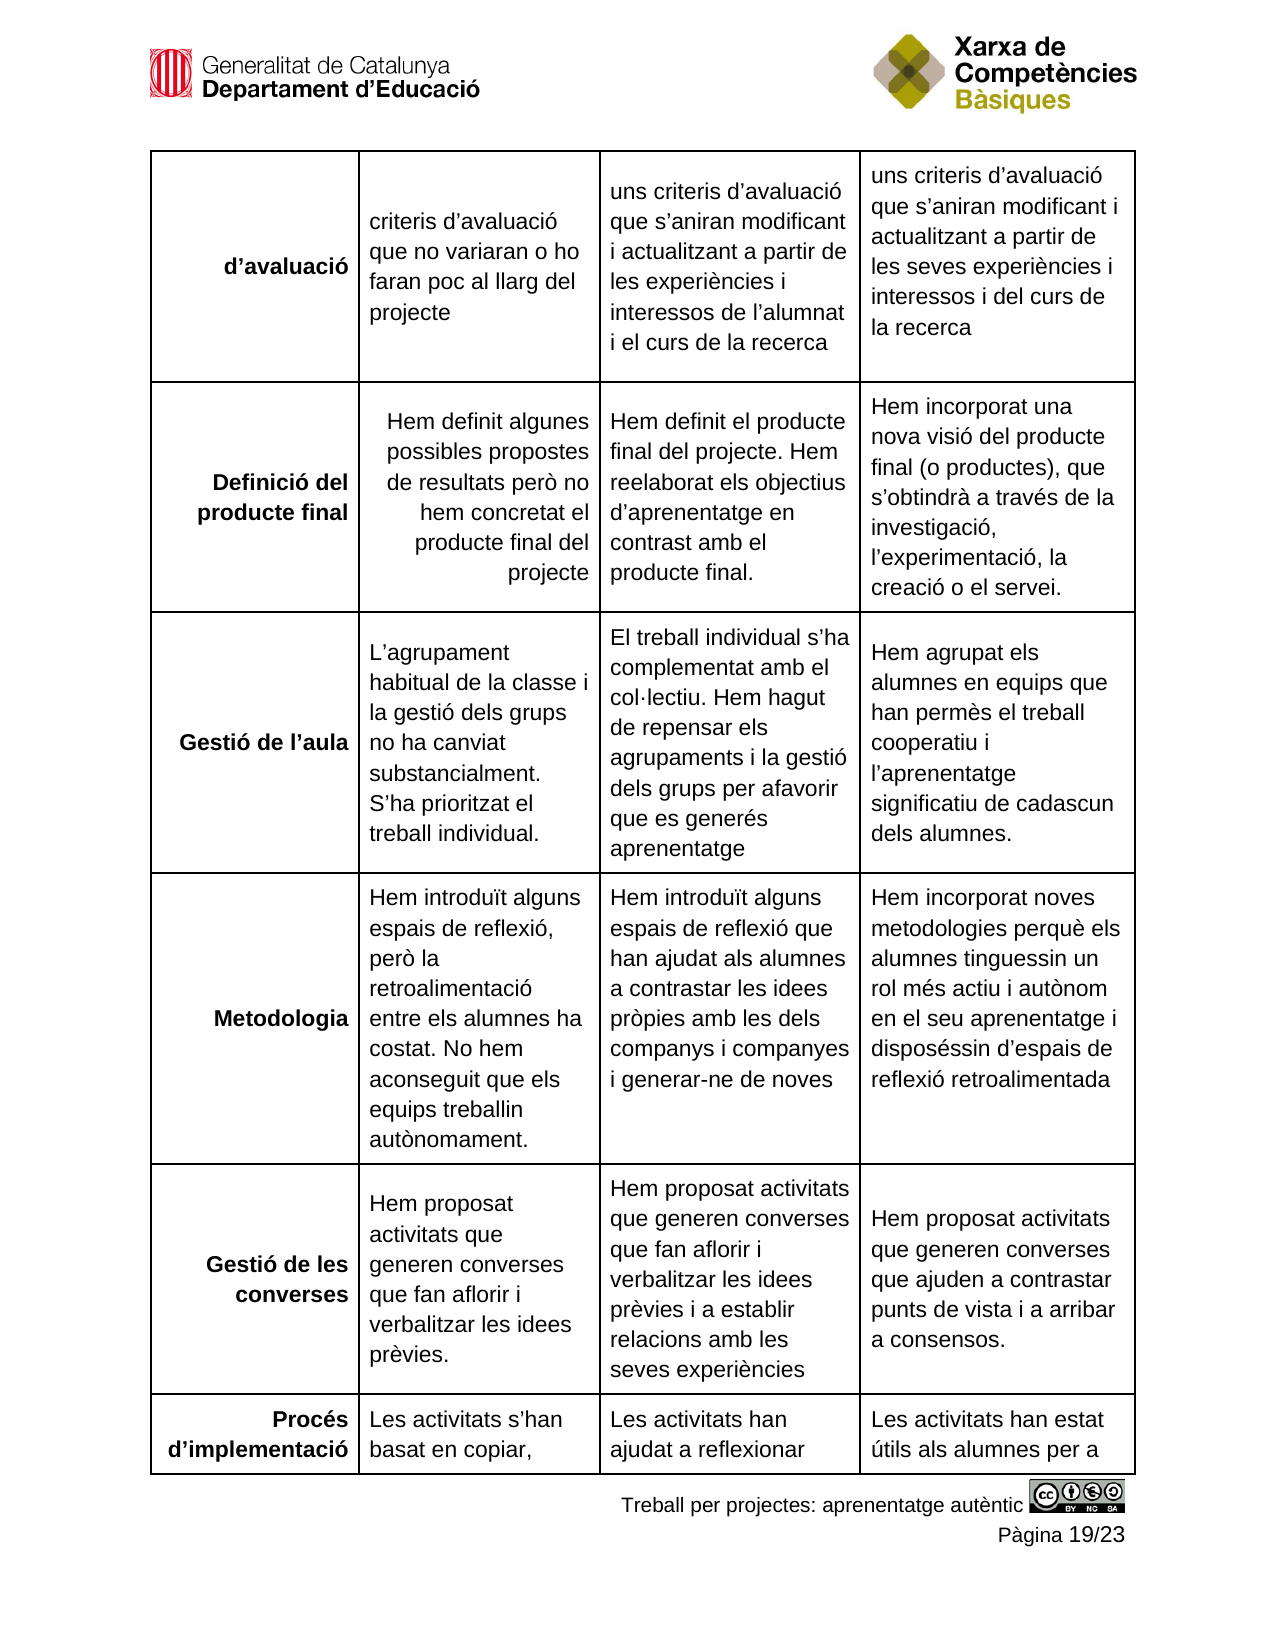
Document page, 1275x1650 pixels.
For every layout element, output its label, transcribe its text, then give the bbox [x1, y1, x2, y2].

table_cell Hem incorporat una nova visió del producte final (o productes), que s’obtindrà a través de la investigació, l’experimentació, la creació o el servei. [861, 383, 1134, 611]
table_cell Hem introduït alguns espais de reflexió que han ajudat als alumnes a contrastar les idees pròpies amb les dels companys i companyes i generar-ne de noves [601, 874, 859, 1163]
table_cell Definició del producte final [152, 383, 358, 611]
table_cell d’avaluació [152, 152, 358, 381]
table_cell Hem proposat activitats que generen converses que fan aflorir i verbalitzar les idees prèvies i a establir relacions amb les seves experiències [601, 1165, 859, 1393]
table_cell uns criteris d’avaluació que s’aniran modificant i actualitzant a partir de les experiències i interessos de l’alumnat i el curs de la recerca [601, 152, 859, 381]
table_cell Hem proposat activitats que generen converses que ajuden a contrastar punts de vista i a arribar a consensos. [861, 1165, 1134, 1393]
table_cell Hem definit algunes possibles propostes de resultats però no hem concretat el producte final del projecte [360, 383, 599, 611]
picture [873, 28, 1148, 129]
table_cell uns criteris d’avaluació que s’aniran modificant i actualitzant a partir de les seves experiències i interessos i del curs de la recerca [861, 152, 1134, 381]
table_cell Hem agrupat els alumnes en equips que han permès el treball cooperatiu i l’aprenentatge significatiu de cadascun dels alumnes. [861, 613, 1134, 872]
table_cell Metodologia [152, 874, 358, 1163]
table_cell Hem definit el producte final del projecte. Hem reelaborat els objectius d’aprenentatge en contrast amb el producte final. [601, 383, 859, 611]
table_cell L’agrupament habitual de la classe i la gestió dels grups no ha canviat substancialment. S’ha prioritzat el treball individual. [360, 613, 599, 872]
table_cell Gestió de l’aula [152, 613, 358, 872]
table_cell Hem proposat activitats que generen converses que fan aflorir i verbalitzar les idees prèvies. [360, 1165, 599, 1393]
table_cell Procés d’implementació [152, 1395, 358, 1473]
table_cell Les activitats han ajudat a reflexionar [601, 1395, 859, 1473]
picture [150, 48, 504, 108]
table_cell El treball individual s’ha complementat amb el col·lectiu. Hem hagut de repensar els agrupaments i la gestió dels grups per afavorir que es generés aprenentatge [601, 613, 859, 872]
table_cell Les activitats han estat útils als alumnes per a [861, 1395, 1134, 1473]
table_cell Gestió de les converses [152, 1165, 358, 1393]
table_cell Hem introduït alguns espais de reflexió, però la retroalimentació entre els alumnes ha costat. No hem aconseguit que els equips treballin autònomament. [360, 874, 599, 1163]
table_cell criteris d’avaluació que no variaran o ho faran poc al llarg del projecte [360, 152, 599, 381]
table_cell Hem incorporat noves metodologies perquè els alumnes tinguessin un rol més actiu i autònom en el seu aprenentatge i disposéssin d’espais de reflexió retroalimentada [861, 874, 1134, 1163]
table_cell Les activitats s’han basat en copiar, [360, 1395, 599, 1473]
picture [1029, 1479, 1125, 1513]
